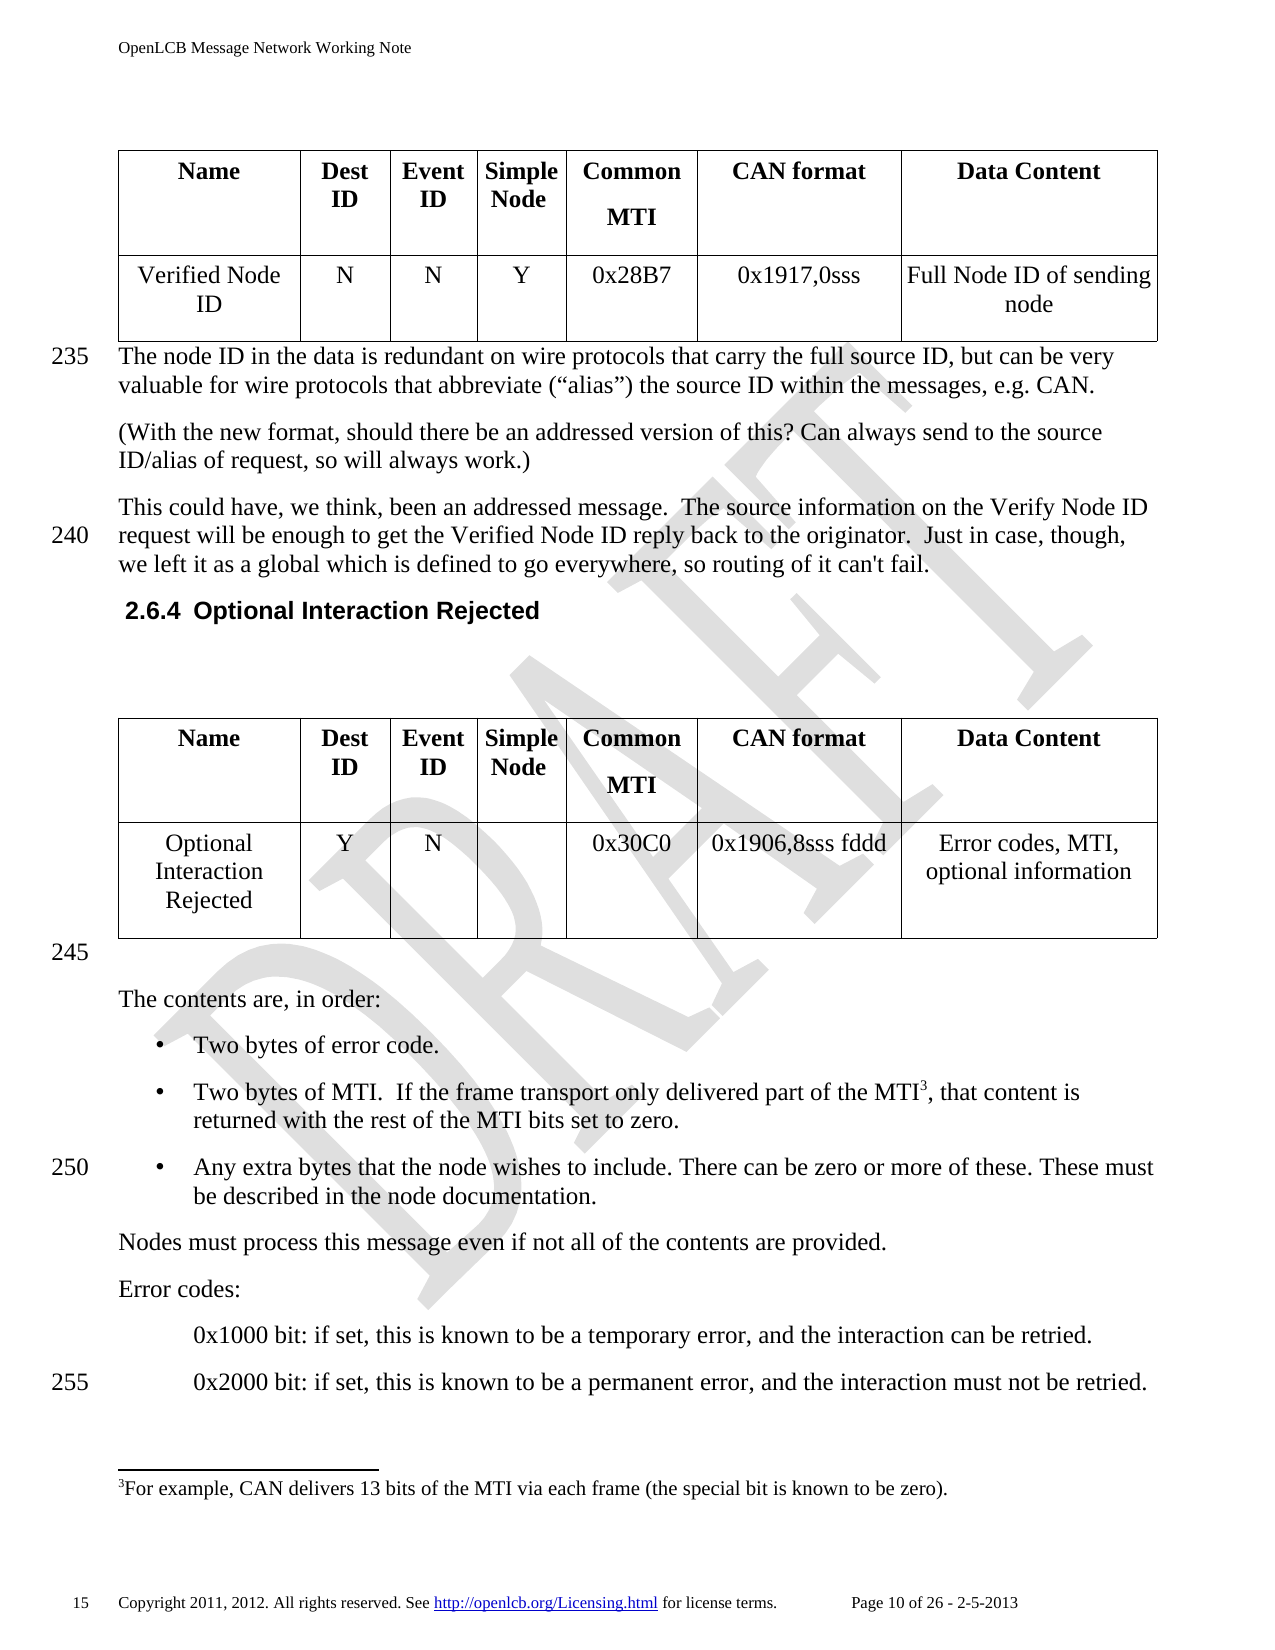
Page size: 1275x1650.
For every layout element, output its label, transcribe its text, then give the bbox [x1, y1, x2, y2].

list Any extra bytes that the node wishes to include. There can be zero or more of these. These must be described in the node documentation. [516, 1152, 1157, 1209]
table_cell 0x28B7 [567, 256, 697, 341]
table_cell 0x1917,0sss [698, 256, 901, 341]
list Two bytes of error code. [226, 1030, 412, 1059]
list Two bytes of MTI. If the frame transport only delivered part of the MTI, that content is returned with the rest of the MTI bits set to zero. [473, 1077, 582, 1134]
table_header Common MTI [567, 719, 697, 822]
text 0x1000 bit: if set, this is known to be a temporary error, and the interaction can be retried. [193, 1320, 1157, 1349]
subtitle [801, 596, 985, 624]
list Two bytes of MTI. If the frame transport only delivered part of the MTI, that content is returned with the rest of the MTI bits set to zero. [273, 1077, 474, 1134]
table_header Simple Node [478, 151, 566, 254]
text The contents are, in order: [623, 984, 721, 1013]
table_cell Y [301, 823, 390, 937]
table_cell N [391, 828, 477, 937]
text This could have, we think, been an addressed message. The source information on the Verify Node ID request will be enough to get the Verified Node ID reply back to the originator. Just in case, though, we left it as a global which is defined to go everywhere, so routing of it can't fail. [667, 492, 939, 578]
table_header Event ID [391, 151, 477, 254]
table_cell 0x30C0 [567, 823, 689, 937]
text The contents are, in order: [727, 984, 1157, 1013]
text 0x2000 bit: if set, this is known to be a permanent error, and the interaction must not be retried. [193, 1367, 1157, 1395]
list Two bytes of MTI. If the frame transport only delivered part of the MTI, that content is returned with the rest of the MTI bits set to zero. [583, 1077, 1157, 1134]
text The contents are, in order: [118, 984, 203, 1013]
table_header CAN format [698, 719, 882, 822]
text This could have, we think, been an addressed message. The source information on the Verify Node ID request will be enough to get the Verified Node ID reply back to the originator. Just in case, though, we left it as a global which is defined to go everywhere, so routing of it can't fail. [896, 492, 1157, 578]
subtitle [699, 596, 809, 624]
text This could have, we think, been an addressed message. The source information on the Verify Node ID request will be enough to get the Verified Node ID reply back to the originator. Just in case, though, we left it as a global which is defined to go everywhere, so routing of it can't fail. [118, 492, 696, 578]
text [438, 1274, 1157, 1302]
list Any extra bytes that the node wishes to include. There can be zero or more of these. These must be described in the node documentation. [348, 1152, 494, 1209]
table_cell Verified Node ID [119, 256, 300, 341]
table_cell Optional Interaction Rejected [119, 823, 300, 937]
text (With the new format, should there be an addressed version of this? Can always send to the source ID/alias of request, so will always work.) [118, 417, 771, 474]
table_header Dest ID [301, 151, 390, 254]
list Any extra bytes that the node wishes to include. There can be zero or more of these. These must be described in the node documentation. [156, 1152, 362, 1209]
text The contents are, in order: [214, 984, 361, 1013]
text (With the new format, should there be an addressed version of this? Can always send to the source ID/alias of request, so will always work.) [758, 432, 835, 474]
table_header Common MTI [567, 151, 697, 254]
table_cell [478, 868, 515, 937]
table_header CAN format [822, 719, 901, 798]
table_header Data Content [902, 151, 1157, 254]
subtitle Optional Interaction Rejected [118, 596, 684, 624]
text The node ID in the data is redundant on wire protocols that carry the full source ID, but can be very valuable for wire protocols that abbreviate (“alias”) the source ID within the messages, e.g. CAN. [850, 342, 1157, 399]
text Error codes: [118, 1274, 429, 1302]
table_header Dest ID [301, 719, 390, 822]
list Two bytes of error code. [156, 1035, 212, 1059]
text The node ID in the data is redundant on wire protocols that carry the full source ID, but can be very valuable for wire protocols that abbreviate (“alias”) the source ID within the messages, e.g. CAN. [118, 342, 846, 399]
table_header Name [119, 719, 300, 822]
list Two bytes of error code. [536, 1030, 1157, 1059]
table_cell Error codes, MTI, optional information [902, 823, 1157, 937]
text (With the new format, should there be an addressed version of this? Can always send to the source ID/alias of request, so will always work.) [821, 417, 1157, 474]
table_header Data Content [902, 719, 1157, 822]
table_cell 0x1906,8sss fddd [698, 823, 901, 937]
table_cell Full Node ID of sending node [902, 256, 1157, 341]
text The contents are, in order: [378, 984, 476, 1013]
text The contents are, in order: [502, 984, 607, 1013]
list For example, CAN delivers 13 bits of the MTI via each frame (the special bit is known to be zero). [118, 1476, 1157, 1500]
table_header Event ID [391, 719, 477, 822]
list Two bytes of MTI. If the frame transport only delivered part of the MTI, that content is returned with the rest of the MTI bits set to zero. [156, 1077, 287, 1134]
table_cell [670, 852, 697, 918]
table_cell Y [478, 256, 566, 341]
table_cell N [301, 256, 390, 341]
text Nodes must process this message even if not all of the contents are provided. [485, 1227, 1157, 1256]
table_header Name [119, 151, 300, 254]
table_cell [478, 823, 566, 937]
subtitle [1000, 596, 1157, 624]
table_cell N [391, 256, 477, 341]
list Two bytes of error code. [430, 1030, 522, 1059]
table_header Simple Node [478, 719, 566, 822]
text Nodes must process this message even if not all of the contents are provided. [118, 1227, 409, 1256]
table_header CAN format [698, 151, 901, 254]
